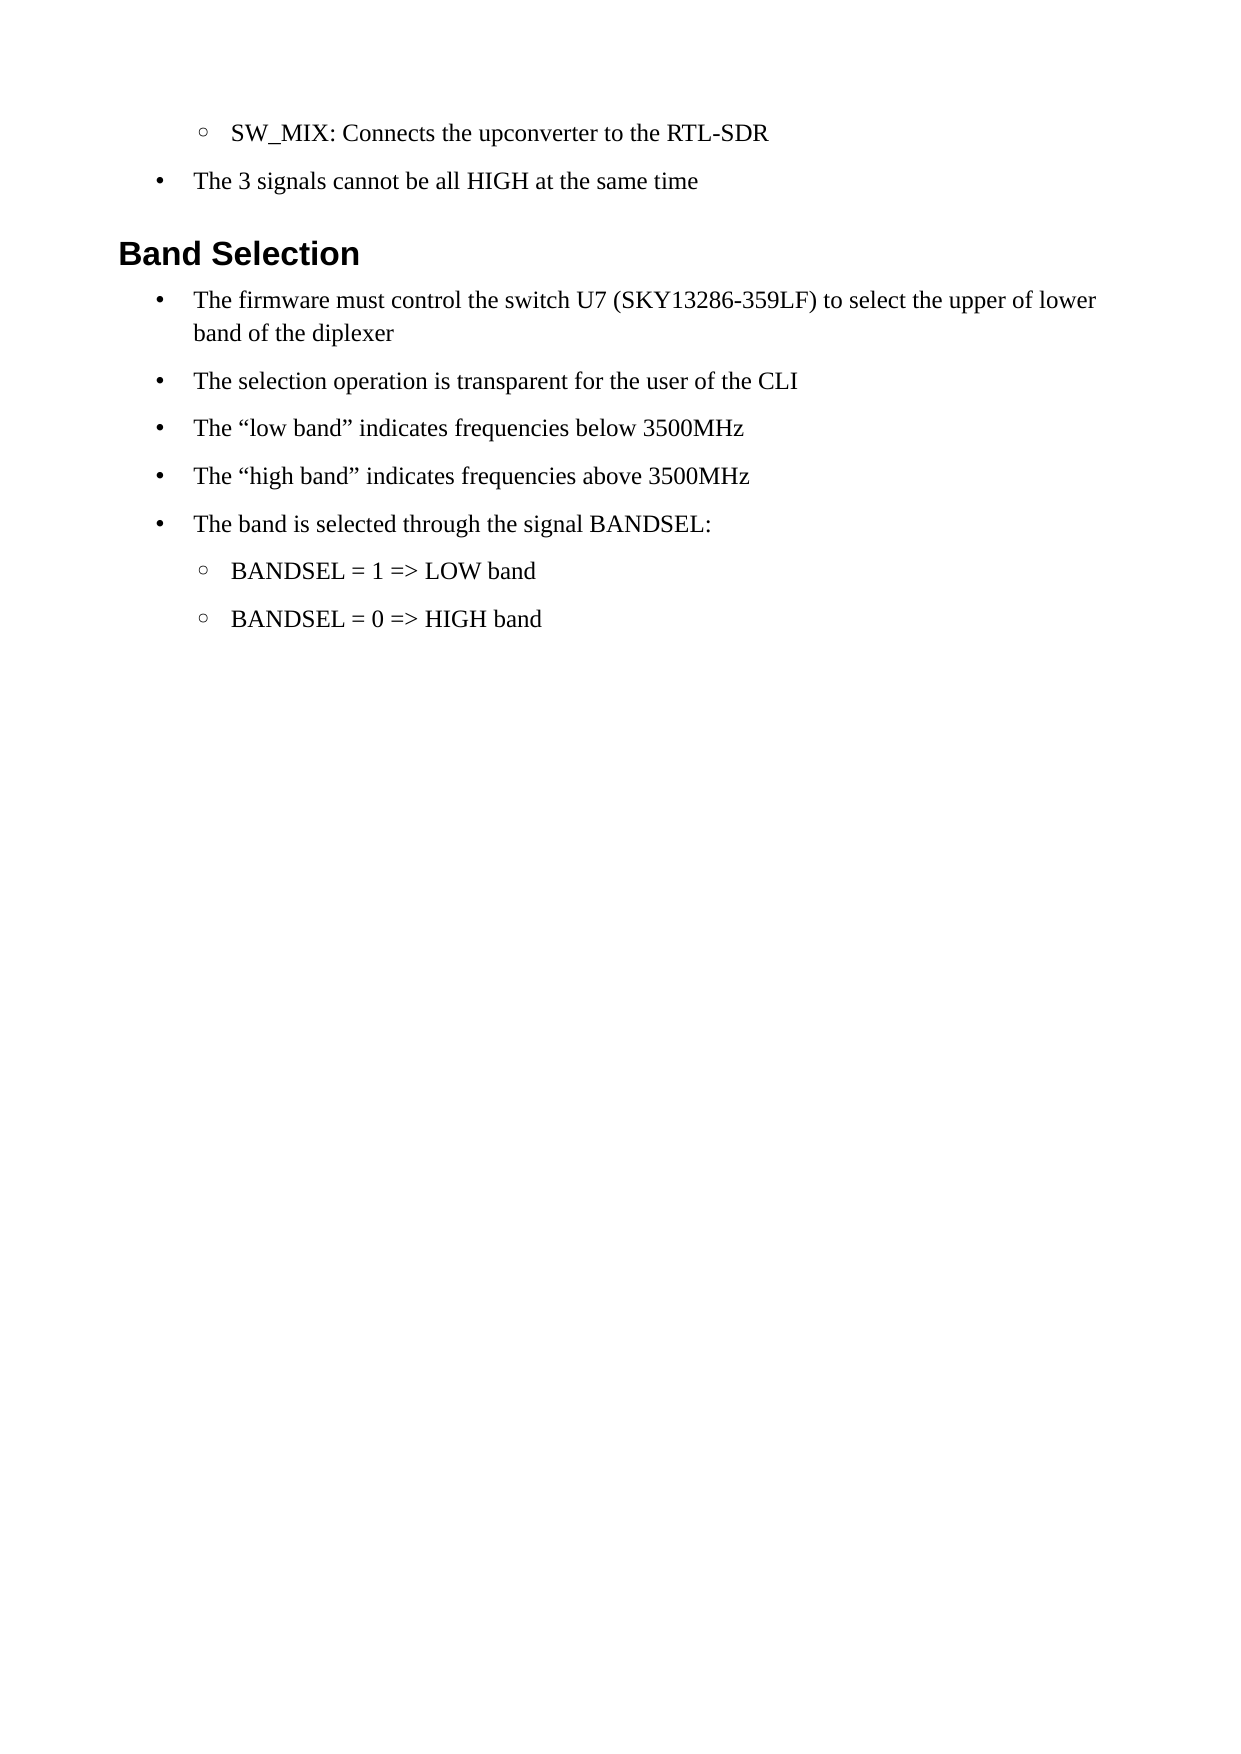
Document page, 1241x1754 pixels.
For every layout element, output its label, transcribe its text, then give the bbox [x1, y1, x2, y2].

list BANDSEL = 1 => LOW band [193, 556, 1122, 585]
list The “high band” indicates frequencies above 3500MHz [156, 461, 1122, 490]
list The selection operation is transparent for the user of the CLI [156, 366, 1122, 395]
list The band is selected through the signal BANDSEL: [156, 509, 1122, 537]
list The “low band” indicates frequencies below 3500MHz [156, 413, 1122, 442]
list The firmware must control the switch U7 (SKY13286-359LF) to select the upper of lower band of the diplexer [156, 285, 1122, 347]
list SW_MIX: Connects the upconverter to the RTL-SDR [193, 118, 1122, 147]
subtitle Band Selection [118, 234, 1122, 273]
list The 3 signals cannot be all HIGH at the same time [156, 166, 1122, 194]
list BANDSEL = 0 => HIGH band [193, 604, 1122, 633]
